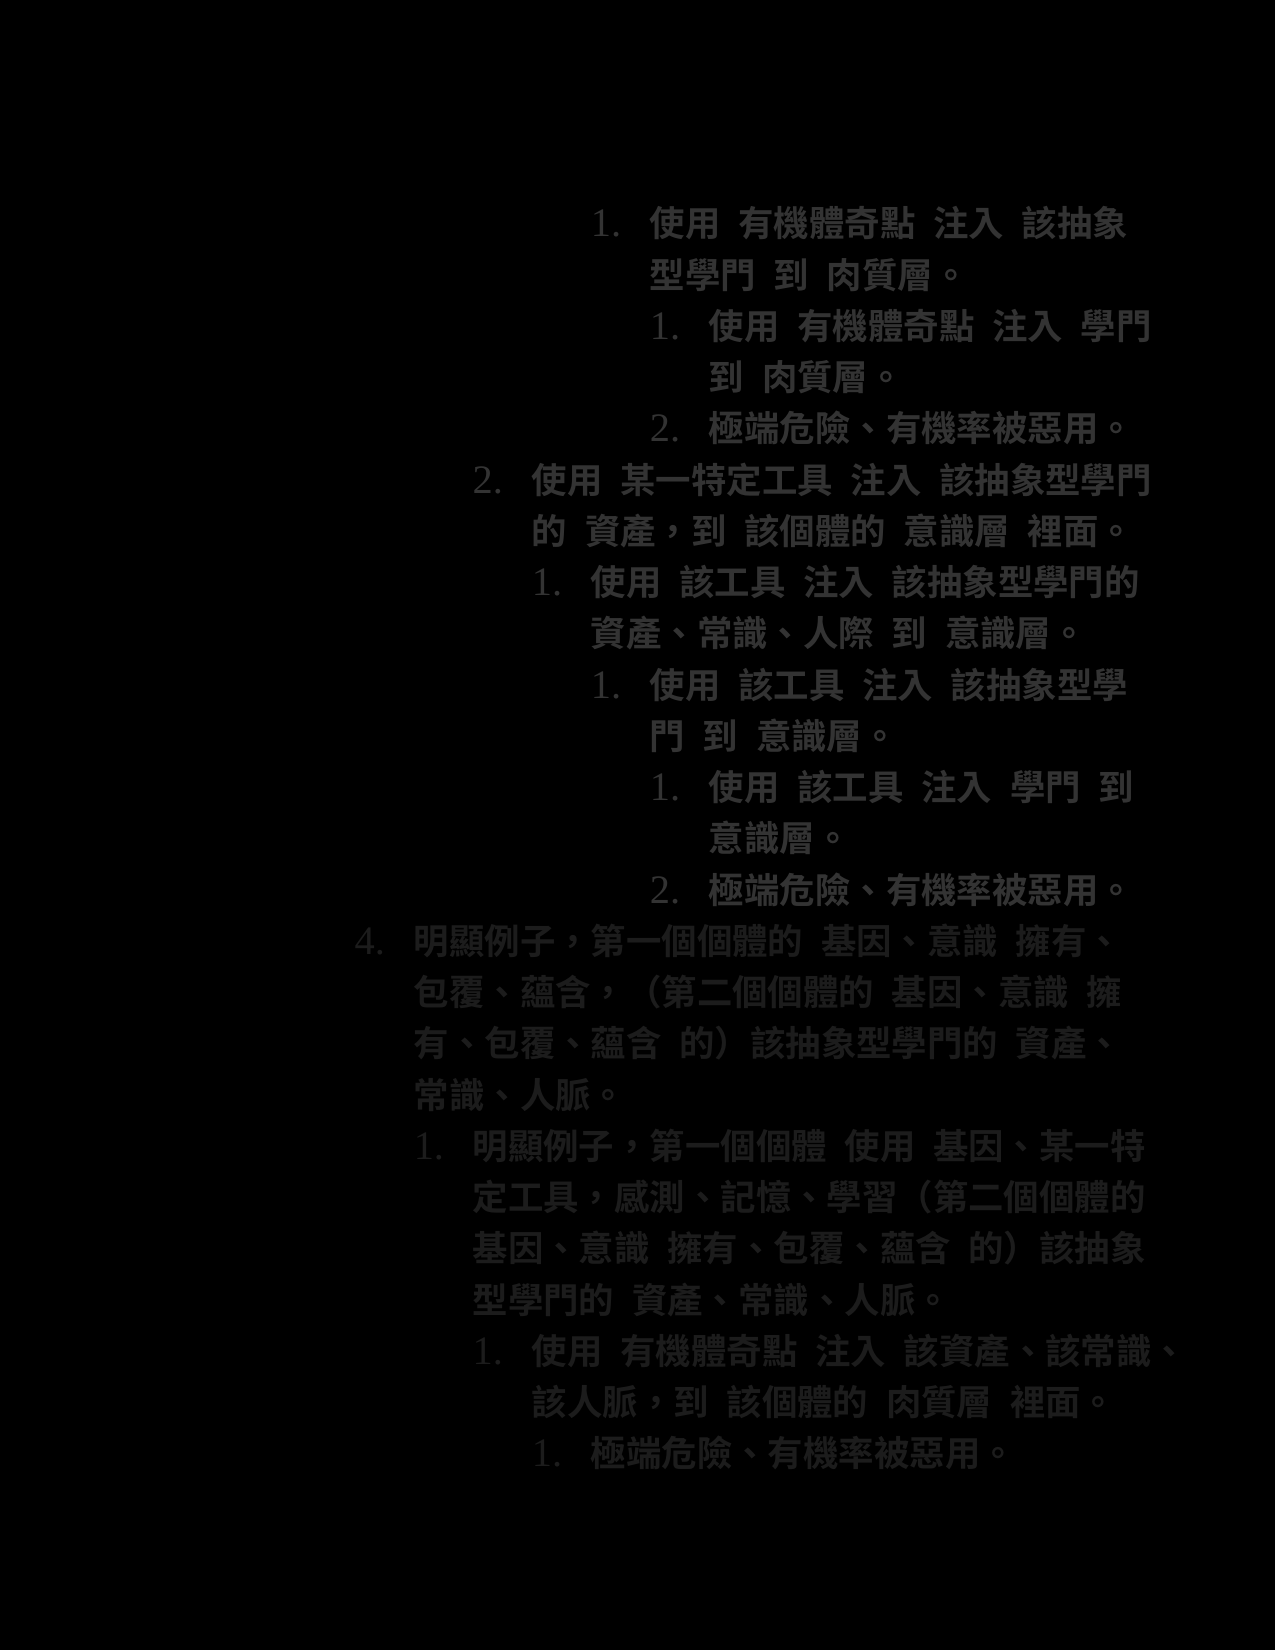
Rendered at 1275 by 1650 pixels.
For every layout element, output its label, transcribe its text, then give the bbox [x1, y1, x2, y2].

list 極端危險、有機率被惡用。 [532, 1426, 1157, 1477]
list 明顯例子，第一個個體 使用 基因、某一特定工具，感測、記憶、學習（第二個個體的 基因、意識 擁有、包覆、蘊含 的）該抽象型學門的 資產、常識、人脈。 [413, 1118, 1157, 1323]
list 極端危險、有機率被惡用。 [649, 862, 1157, 913]
list 使用 某一特定工具 注入 該抽象型學門的 資產，到 該個體的 意識層 裡面。 [472, 452, 1157, 554]
list 使用 該工具 注入 該抽象型學門的 資產、常識、人際 到 意識層。 [532, 554, 1157, 657]
list 明顯例子，第一個個體的 基因、意識 擁有、包覆、蘊含，（第二個個體的 基因、意識 擁有、包覆、蘊含 的）該抽象型學門的 資產、常識、人脈。 [354, 913, 1157, 1118]
list 使用 該工具 注入 學門 到 意識層。 [649, 759, 1157, 862]
list 使用 有機體奇點 注入 該資產、該常識、該人脈，到 該個體的 肉質層 裡面。 [472, 1323, 1157, 1426]
list 使用 該工具 注入 該抽象型學門 到 意識層。 [591, 657, 1157, 759]
list 使用 有機體奇點 注入 該抽象型學門 到 肉質層。 [591, 196, 1157, 298]
list 極端危險、有機率被惡用。 [649, 401, 1157, 452]
list 使用 有機體奇點 注入 學門 到 肉質層。 [649, 298, 1157, 401]
